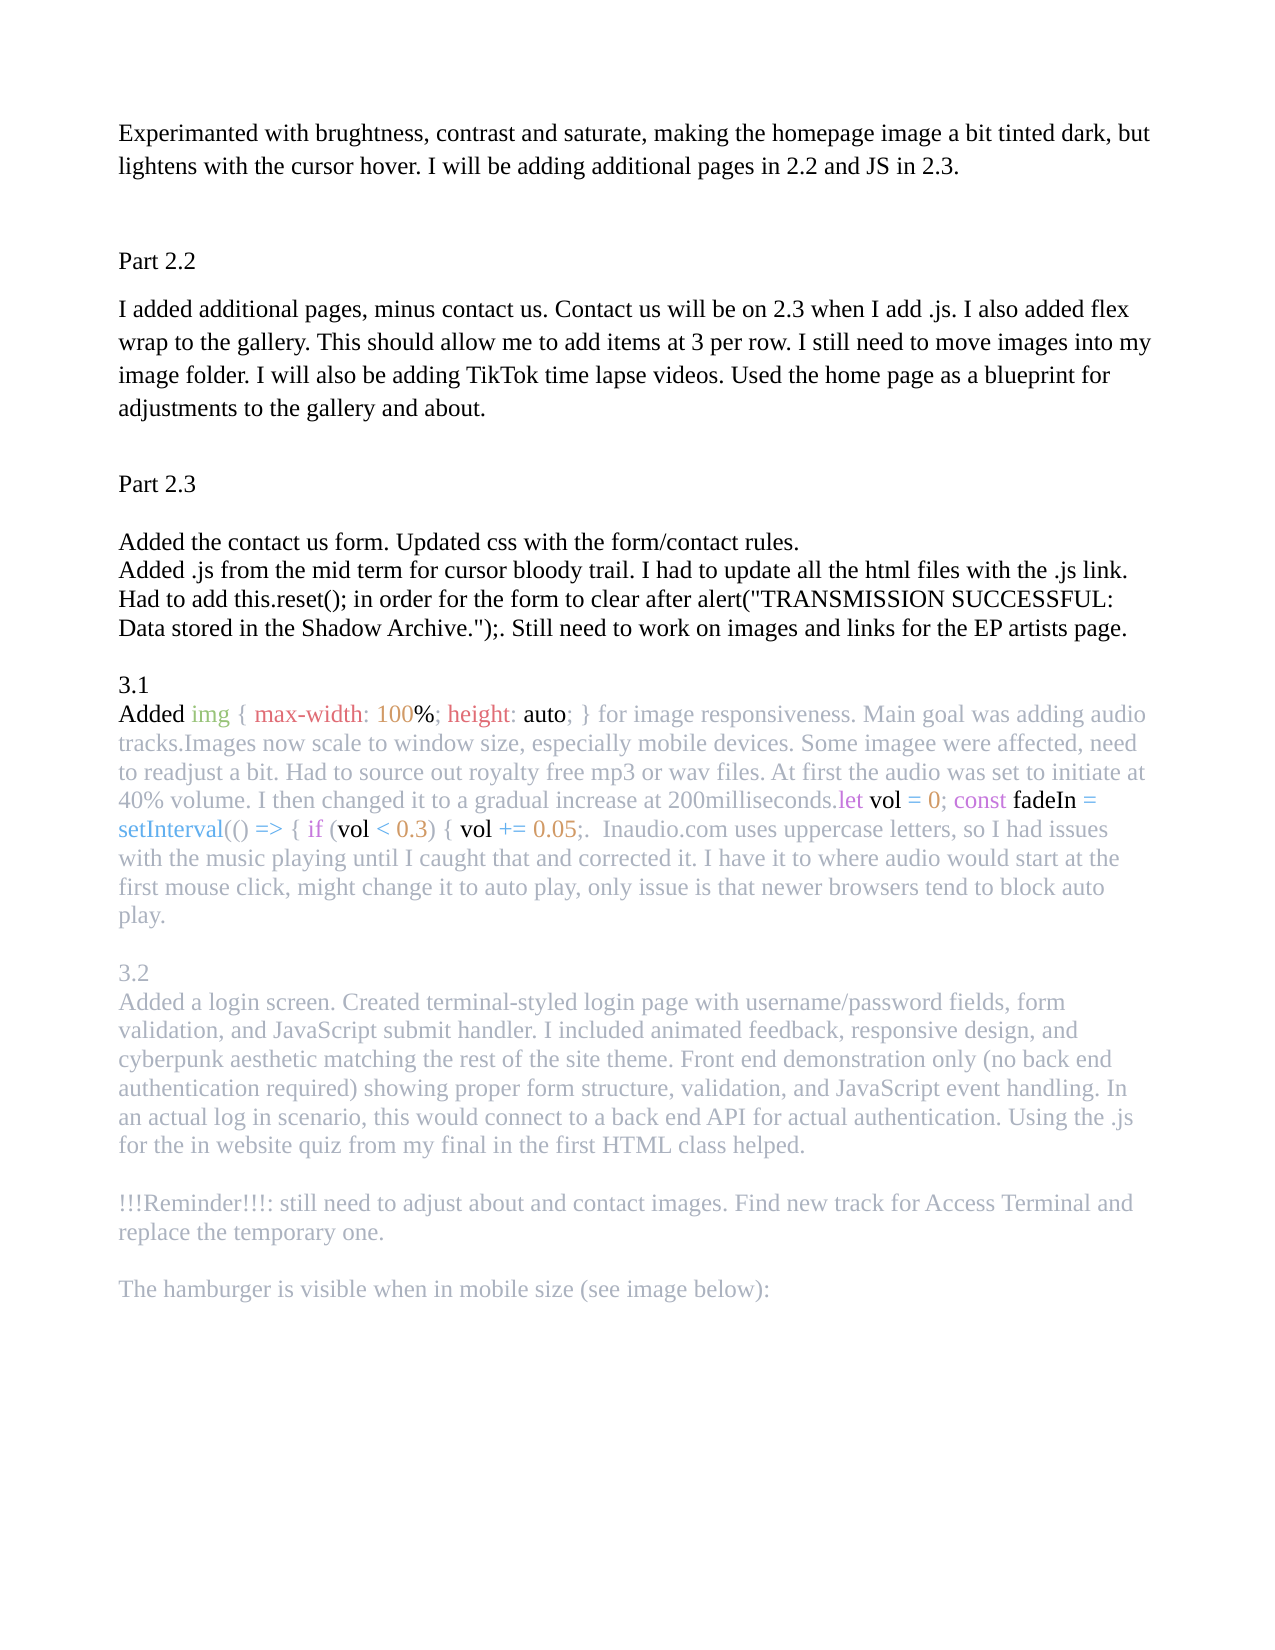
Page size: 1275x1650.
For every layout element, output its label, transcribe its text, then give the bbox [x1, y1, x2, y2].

text !!!Reminder!!!: still need to adjust about and contact images. Find new track for Access Terminal and replace the temporary one. [118, 1188, 1157, 1246]
text Part 2.2 [118, 246, 1157, 275]
text Added a login screen. Created terminal-styled login page with username/password fields, form validation, and JavaScript submit handler. I included animated feedback, responsive design, and cyberpunk aesthetic matching the rest of the site theme. Front end demonstration only (no back end authentication required) showing proper form structure, validation, and JavaScript event handling. In an actual log in scenario, this would connect to a back end API for actual authentication. Using the .js for the in website quiz from my final in the first HTML class helped. [118, 987, 1157, 1159]
text 3.2 [118, 958, 1157, 987]
text The hamburger is visible when in mobile size (see image below): [118, 1274, 1157, 1303]
text Had to add this.reset(); in order for the form to clear after alert("TRANSMISSION SUCCESSFUL: Data stored in the Shadow Archive.");. Still need to work on images and links for the EP artists page. [118, 584, 1157, 642]
text I added additional pages, minus contact us. Contact us will be on 2.3 when I add .js. I also added flex wrap to the gallery. This should allow me to add items at 3 per row. I still need to move images into my image folder. I will also be adding TikTok time lapse videos. Used the home page as a blueprint for adjustments to the gallery and about. [118, 294, 1157, 422]
text Experimanted with brughtness, contrast and saturate, making the homepage image a bit tinted dark, but lightens with the cursor hover. I will be adding additional pages in 2.2 and JS in 2.3. [118, 118, 1157, 180]
text Added img { max-width: 100%; height: auto; } for image responsiveness. Main goal was adding audio tracks.Images now scale to window size, especially mobile devices. Some imagee were affected, need to readjust a bit. Had to source out royalty free mp3 or wav files. At first the audio was set to initiate at 40% volume. I then changed it to a gradual increase at 200milliseconds.let vol = 0; const fadeIn = setInterval(() => { if (vol < 0.3) { vol += 0.05;. Inaudio.com uses uppercase letters, so I had issues with the music playing until I caught that and corrected it. I have it to where audio would start at the first mouse click, might change it to auto play, only issue is that newer browsers tend to block auto play. [118, 699, 1157, 929]
text 3.1 [118, 671, 1157, 699]
text Added the contact us form. Updated css with the form/contact rules. [118, 527, 1157, 556]
text Part 2.3 [118, 469, 1157, 498]
text Added .js from the mid term for cursor bloody trail. I had to update all the html files with the .js link. [118, 556, 1157, 584]
